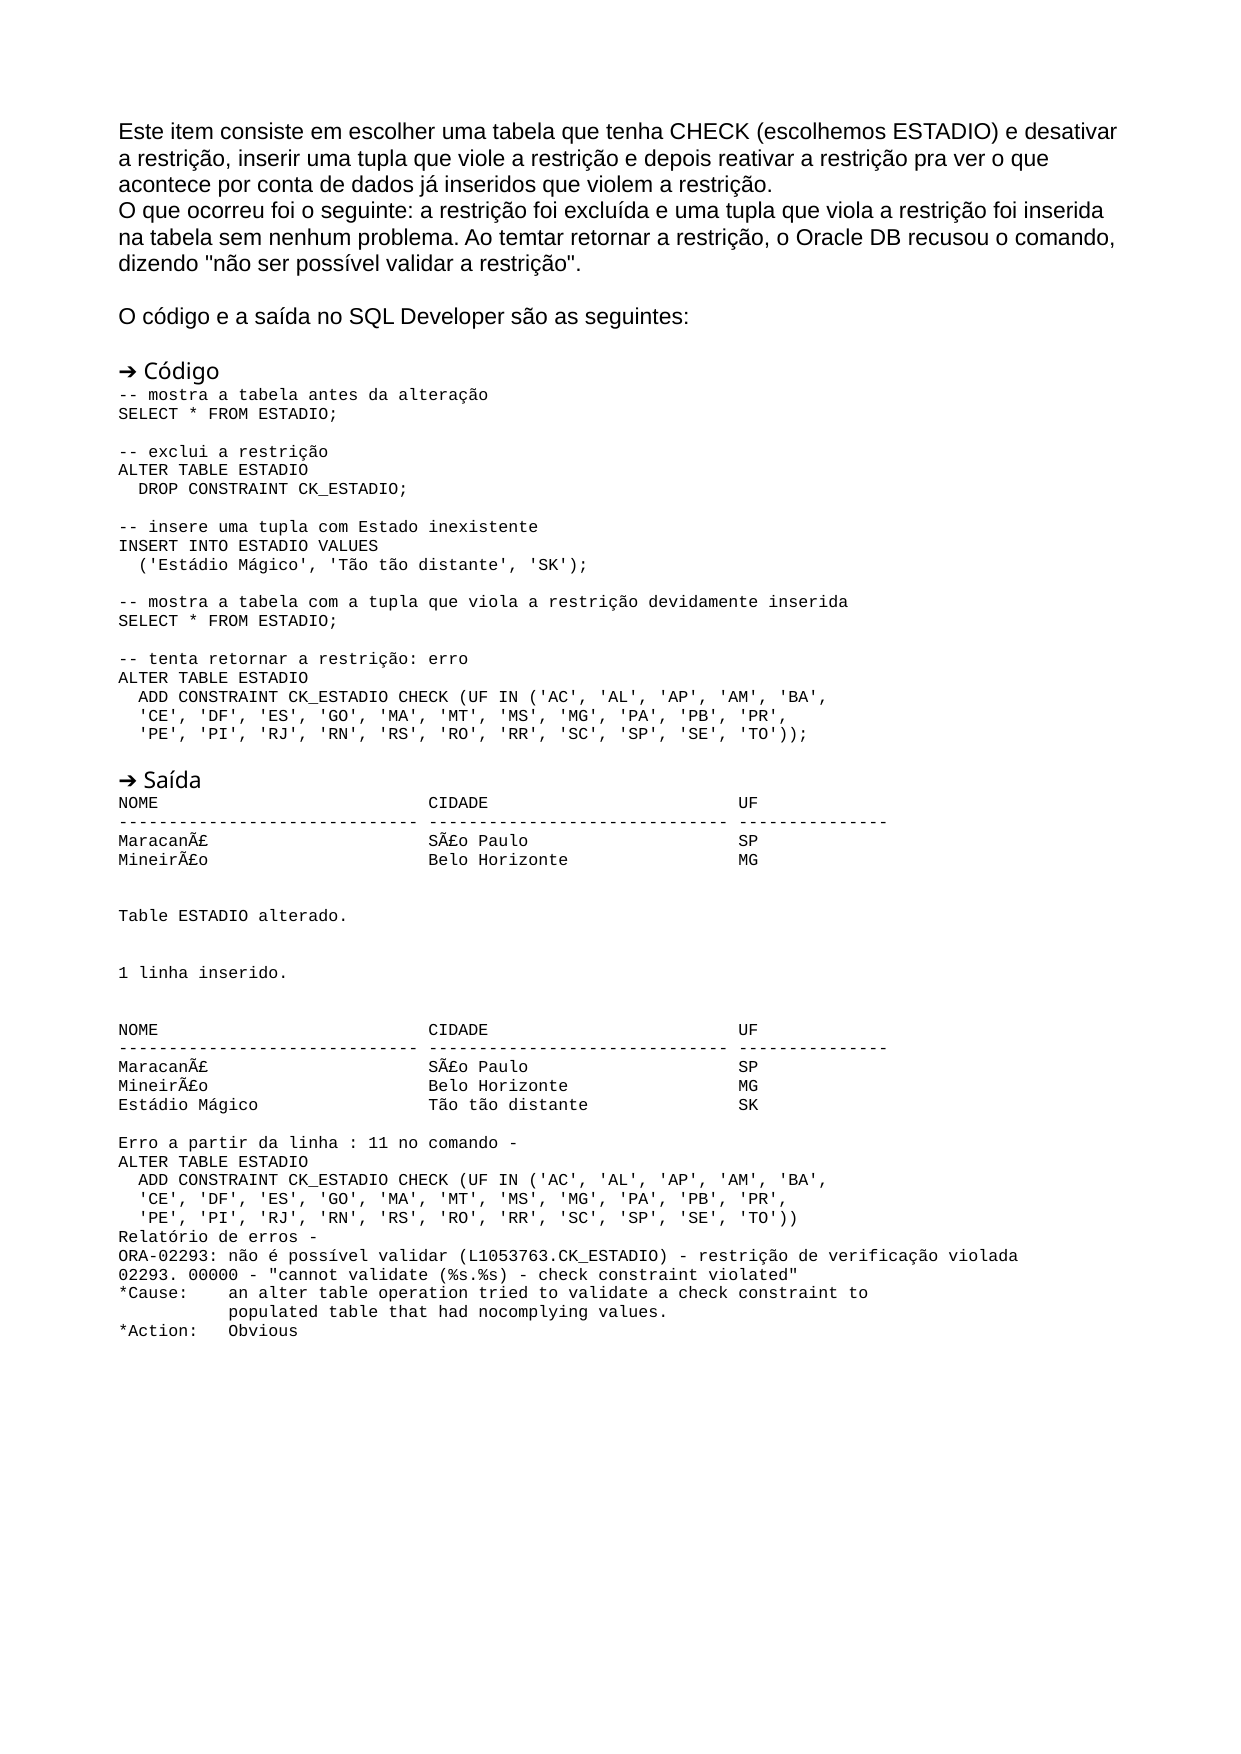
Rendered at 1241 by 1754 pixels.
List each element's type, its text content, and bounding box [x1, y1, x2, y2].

text O código e a saída no SQL Developer são as seguintes: [118, 303, 1122, 329]
text 'CE', 'DF', 'ES', 'GO', 'MA', 'MT', 'MS', 'MG', 'PA', 'PB', 'PR', [118, 1191, 1122, 1210]
text DROP CONSTRAINT CK_ESTADIO; [118, 481, 1122, 500]
text Estádio Mágico Tão tão distante SK [118, 1097, 1122, 1115]
text NOME CIDADE UF [118, 1021, 1122, 1040]
text 1 linha inserido. [118, 964, 1122, 983]
text populated table that had nocomplying values. [118, 1304, 1122, 1323]
text ALTER TABLE ESTADIO [118, 669, 1122, 688]
text ------------------------------ ------------------------------ --------------- [118, 814, 1122, 833]
text ORA-02293: não é possível validar (L1053763.CK_ESTADIO) - restrição de verificação violada [118, 1247, 1122, 1266]
text O que ocorreu foi o seguinte: a restrição foi excluída e uma tupla que viola a restrição foi inserida na tabela sem nenhum problema. Ao temtar retornar a restrição, o Oracle DB recusou o comando, dizendo "não ser possível validar a restrição". [118, 197, 1122, 276]
text ➔ Saída [118, 764, 1122, 795]
text SELECT * FROM ESTADIO; [118, 405, 1122, 424]
text -- insere uma tupla com Estado inexistente [118, 518, 1122, 537]
text ------------------------------ ------------------------------ --------------- [118, 1040, 1122, 1059]
text ALTER TABLE ESTADIO [118, 462, 1122, 481]
text *Cause: an alter table operation tried to validate a check constraint to [118, 1285, 1122, 1304]
text Este item consiste em escolher uma tabela que tenha CHECK (escolhemos ESTADIO) e desativar a restrição, inserir uma tupla que viole a restrição e depois reativar a restrição pra ver o que acontece por conta de dados já inseridos que violem a restrição. [118, 118, 1122, 197]
text 'PE', 'PI', 'RJ', 'RN', 'RS', 'RO', 'RR', 'SC', 'SP', 'SE', 'TO')) [118, 1210, 1122, 1228]
text ('Estádio Mágico', 'Tão tão distante', 'SK'); [118, 556, 1122, 575]
text NOME CIDADE UF [118, 795, 1122, 814]
text -- mostra a tabela com a tupla que viola a restrição devidamente inserida [118, 594, 1122, 613]
text INSERT INTO ESTADIO VALUES [118, 537, 1122, 556]
text SELECT * FROM ESTADIO; [118, 613, 1122, 632]
text -- exclui a restrição [118, 443, 1122, 462]
text MineirÃ£o Belo Horizonte MG [118, 851, 1122, 870]
text 02293. 00000 - "cannot validate (%s.%s) - check constraint violated" [118, 1266, 1122, 1285]
text -- tenta retornar a restrição: erro [118, 651, 1122, 669]
text Erro a partir da linha : 11 no comando - [118, 1134, 1122, 1153]
text Table ESTADIO alterado. [118, 908, 1122, 927]
text ADD CONSTRAINT CK_ESTADIO CHECK (UF IN ('AC', 'AL', 'AP', 'AM', 'BA', [118, 1172, 1122, 1191]
text 'PE', 'PI', 'RJ', 'RN', 'RS', 'RO', 'RR', 'SC', 'SP', 'SE', 'TO')); [118, 726, 1122, 745]
text ADD CONSTRAINT CK_ESTADIO CHECK (UF IN ('AC', 'AL', 'AP', 'AM', 'BA', [118, 688, 1122, 707]
text 'CE', 'DF', 'ES', 'GO', 'MA', 'MT', 'MS', 'MG', 'PA', 'PB', 'PR', [118, 707, 1122, 726]
text MaracanÃ£ SÃ£o Paulo SP [118, 1059, 1122, 1078]
text ➔ Código [118, 355, 1122, 387]
text Relatório de erros - [118, 1228, 1122, 1247]
text *Action: Obvious [118, 1323, 1122, 1342]
text MaracanÃ£ SÃ£o Paulo SP [118, 833, 1122, 851]
text -- mostra a tabela antes da alteração [118, 387, 1122, 405]
text MineirÃ£o Belo Horizonte MG [118, 1078, 1122, 1097]
text ALTER TABLE ESTADIO [118, 1153, 1122, 1172]
